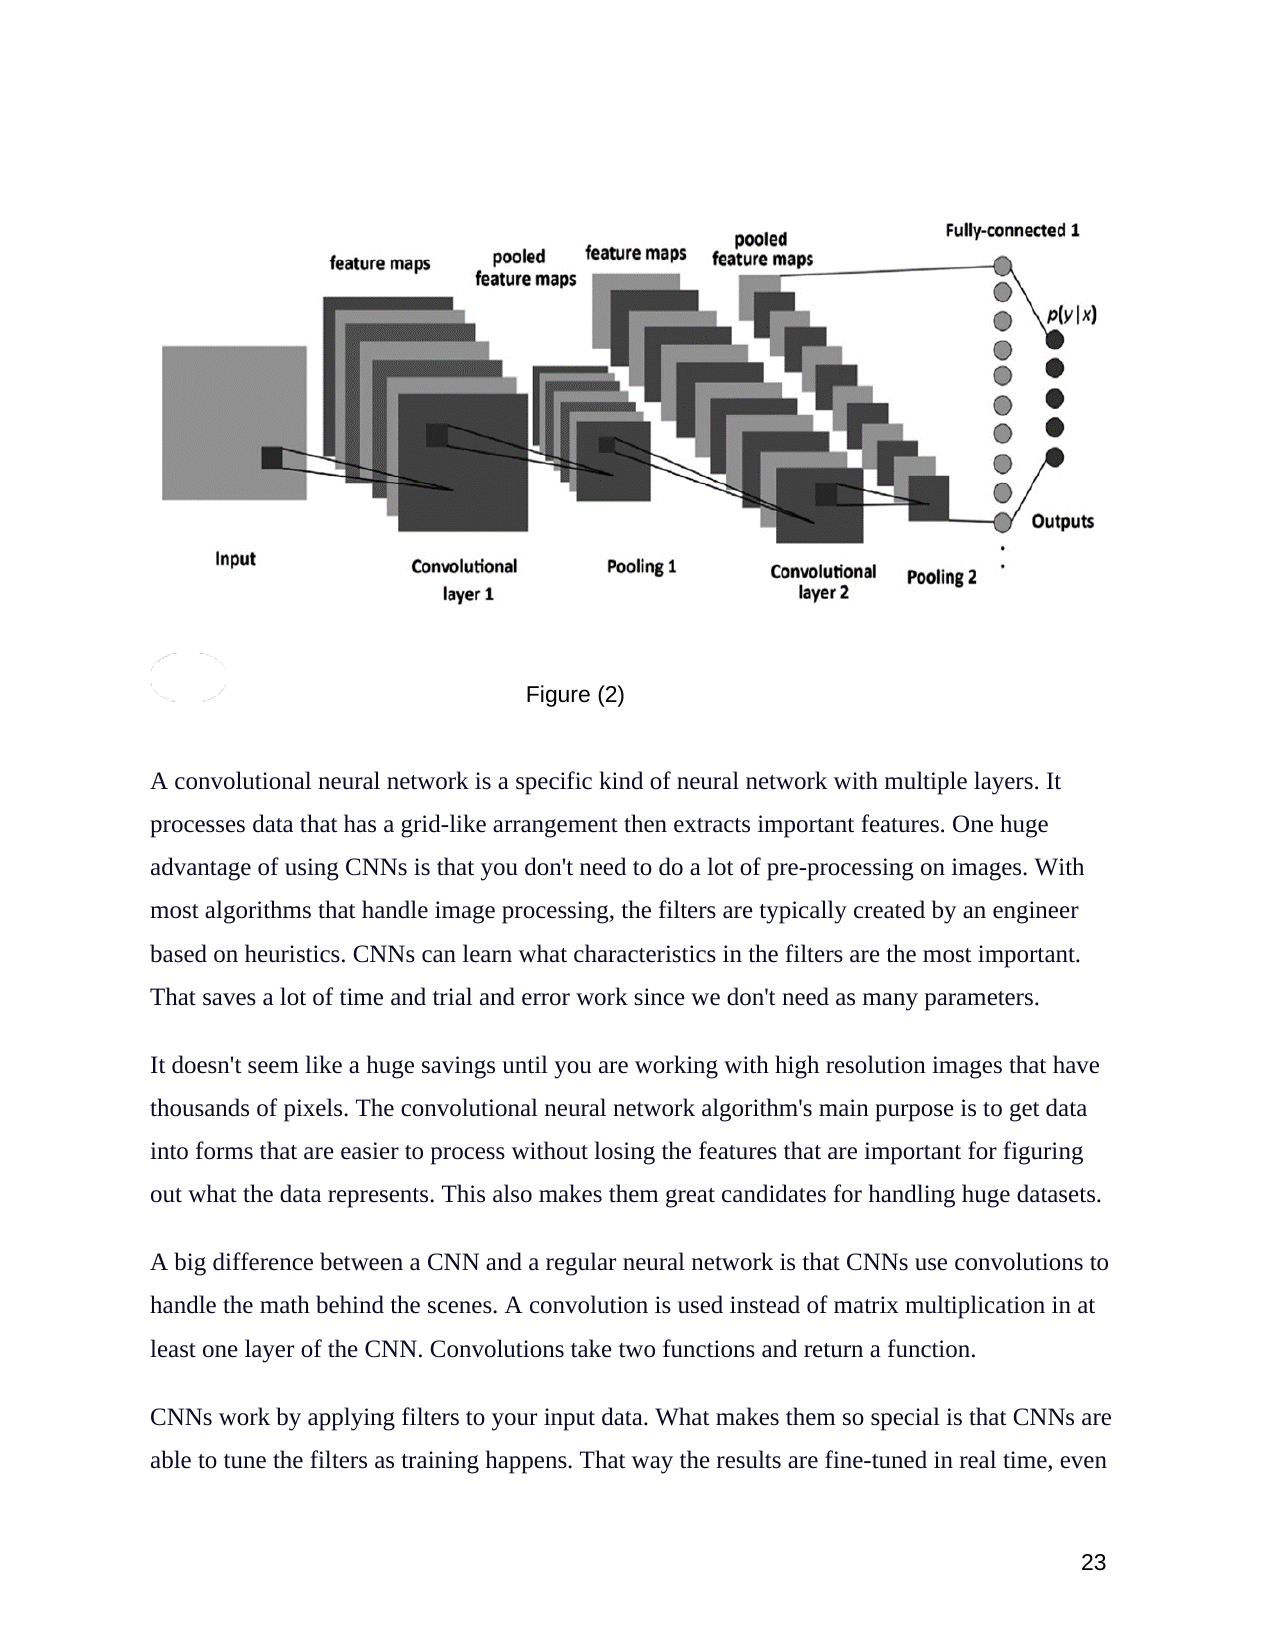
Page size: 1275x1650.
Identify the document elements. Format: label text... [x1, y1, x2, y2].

text It doesn't seem like a huge savings until you are working with high resolution images that have thousands of pixels. The convolutional neural network algorithm's main purpose is to get data into forms that are easier to process without losing the features that are important for figuring out what the data represents. This also makes them great candidates for handling huge datasets. [150, 1050, 1116, 1208]
text A big difference between a CNN and a regular neural network is that CNNs use convolutions to handle the math behind the scenes. A convolution is used instead of matrix multiplication in at least one layer of the CNN. Convolutions take two functions and return a function. [150, 1247, 1116, 1362]
text CNNs work by applying filters to your input data. What makes them so special is that CNNs are able to tune the filters as training happens. That way the results are fine-tuned in real time, even [150, 1402, 1116, 1474]
text Figure (2) [150, 208, 1087, 707]
text A convolutional neural network is a specific kind of neural network with multiple layers. It processes data that has a grid-like arrangement then extracts important features. One huge advantage of using CNNs is that you don't need to do a lot of pre-processing on images. With most algorithms that handle image processing, the filters are typically created by an engineer based on heuristics. CNNs can learn what characteristics in the filters are the most important. That saves a lot of time and trial and error work since we don't need as many parameters. [150, 766, 1116, 1011]
picture [161, 220, 1097, 605]
picture [150, 652, 227, 703]
